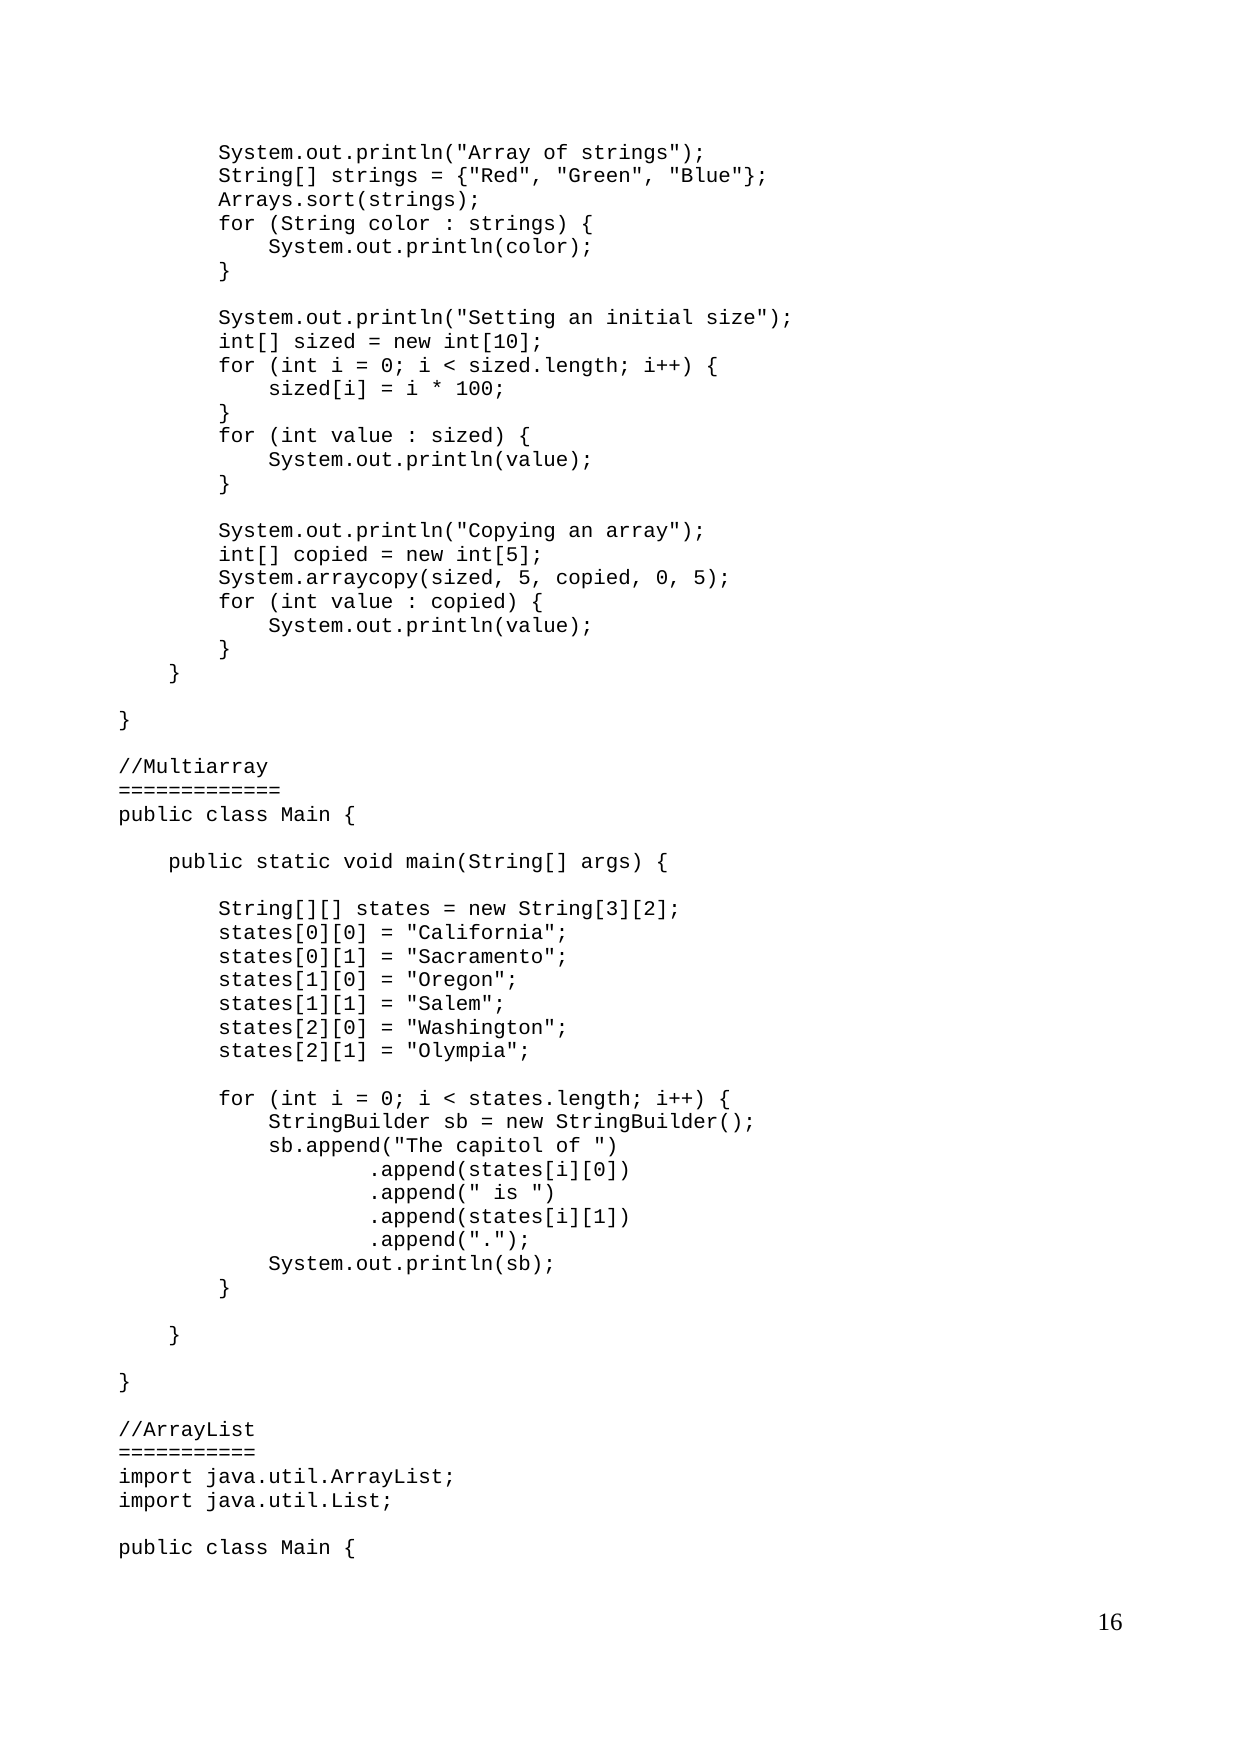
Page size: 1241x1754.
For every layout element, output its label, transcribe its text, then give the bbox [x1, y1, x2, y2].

text System.out.println("Copying an array"); [118, 520, 1122, 544]
text } [118, 473, 1122, 496]
text import java.util.List; [118, 1489, 1122, 1513]
text .append(states[i][1]) [118, 1206, 1122, 1229]
text } [118, 402, 1122, 426]
text //ArrayList [118, 1419, 1122, 1442]
text states[1][1] = "Salem"; [118, 993, 1122, 1017]
text System.out.println(value); [118, 615, 1122, 638]
text } [118, 1324, 1122, 1348]
text sb.append("The capitol of ") [118, 1135, 1122, 1158]
text public static void main(String[] args) { [118, 851, 1122, 875]
text .append("."); [118, 1229, 1122, 1253]
text } [118, 662, 1122, 686]
text System.out.println(color); [118, 236, 1122, 260]
text //Multiarray [118, 757, 1122, 780]
text public class Main { [118, 804, 1122, 827]
text } [118, 638, 1122, 662]
text System.out.println("Array of strings"); [118, 142, 1122, 165]
text int[] sized = new int[10]; [118, 331, 1122, 354]
text states[2][1] = "Olympia"; [118, 1040, 1122, 1064]
text .append(states[i][0]) [118, 1158, 1122, 1182]
text System.out.println("Setting an initial size"); [118, 307, 1122, 331]
text int[] copied = new int[5]; [118, 544, 1122, 567]
text states[0][0] = "California"; [118, 922, 1122, 946]
text states[1][0] = "Oregon"; [118, 969, 1122, 993]
text sized[i] = i * 100; [118, 378, 1122, 402]
text =========== [118, 1442, 1122, 1466]
text Arrays.sort(strings); [118, 189, 1122, 213]
text public class Main { [118, 1537, 1122, 1561]
text for (String color : strings) { [118, 213, 1122, 236]
text } [118, 1277, 1122, 1300]
text for (int i = 0; i < states.length; i++) { [118, 1088, 1122, 1111]
text } [118, 709, 1122, 733]
text ============= [118, 780, 1122, 804]
text states[0][1] = "Sacramento"; [118, 946, 1122, 969]
text System.out.println(sb); [118, 1253, 1122, 1277]
text for (int value : sized) { [118, 426, 1122, 449]
text } [118, 260, 1122, 284]
text System.out.println(value); [118, 449, 1122, 473]
text } [118, 1371, 1122, 1395]
text states[2][0] = "Washington"; [118, 1017, 1122, 1040]
text .append(" is ") [118, 1182, 1122, 1206]
text import java.util.ArrayList; [118, 1466, 1122, 1489]
text for (int value : copied) { [118, 591, 1122, 615]
text StringBuilder sb = new StringBuilder(); [118, 1111, 1122, 1135]
text String[][] states = new String[3][2]; [118, 898, 1122, 922]
text System.arraycopy(sized, 5, copied, 0, 5); [118, 567, 1122, 591]
text String[] strings = {"Red", "Green", "Blue"}; [118, 165, 1122, 189]
text for (int i = 0; i < sized.length; i++) { [118, 354, 1122, 378]
